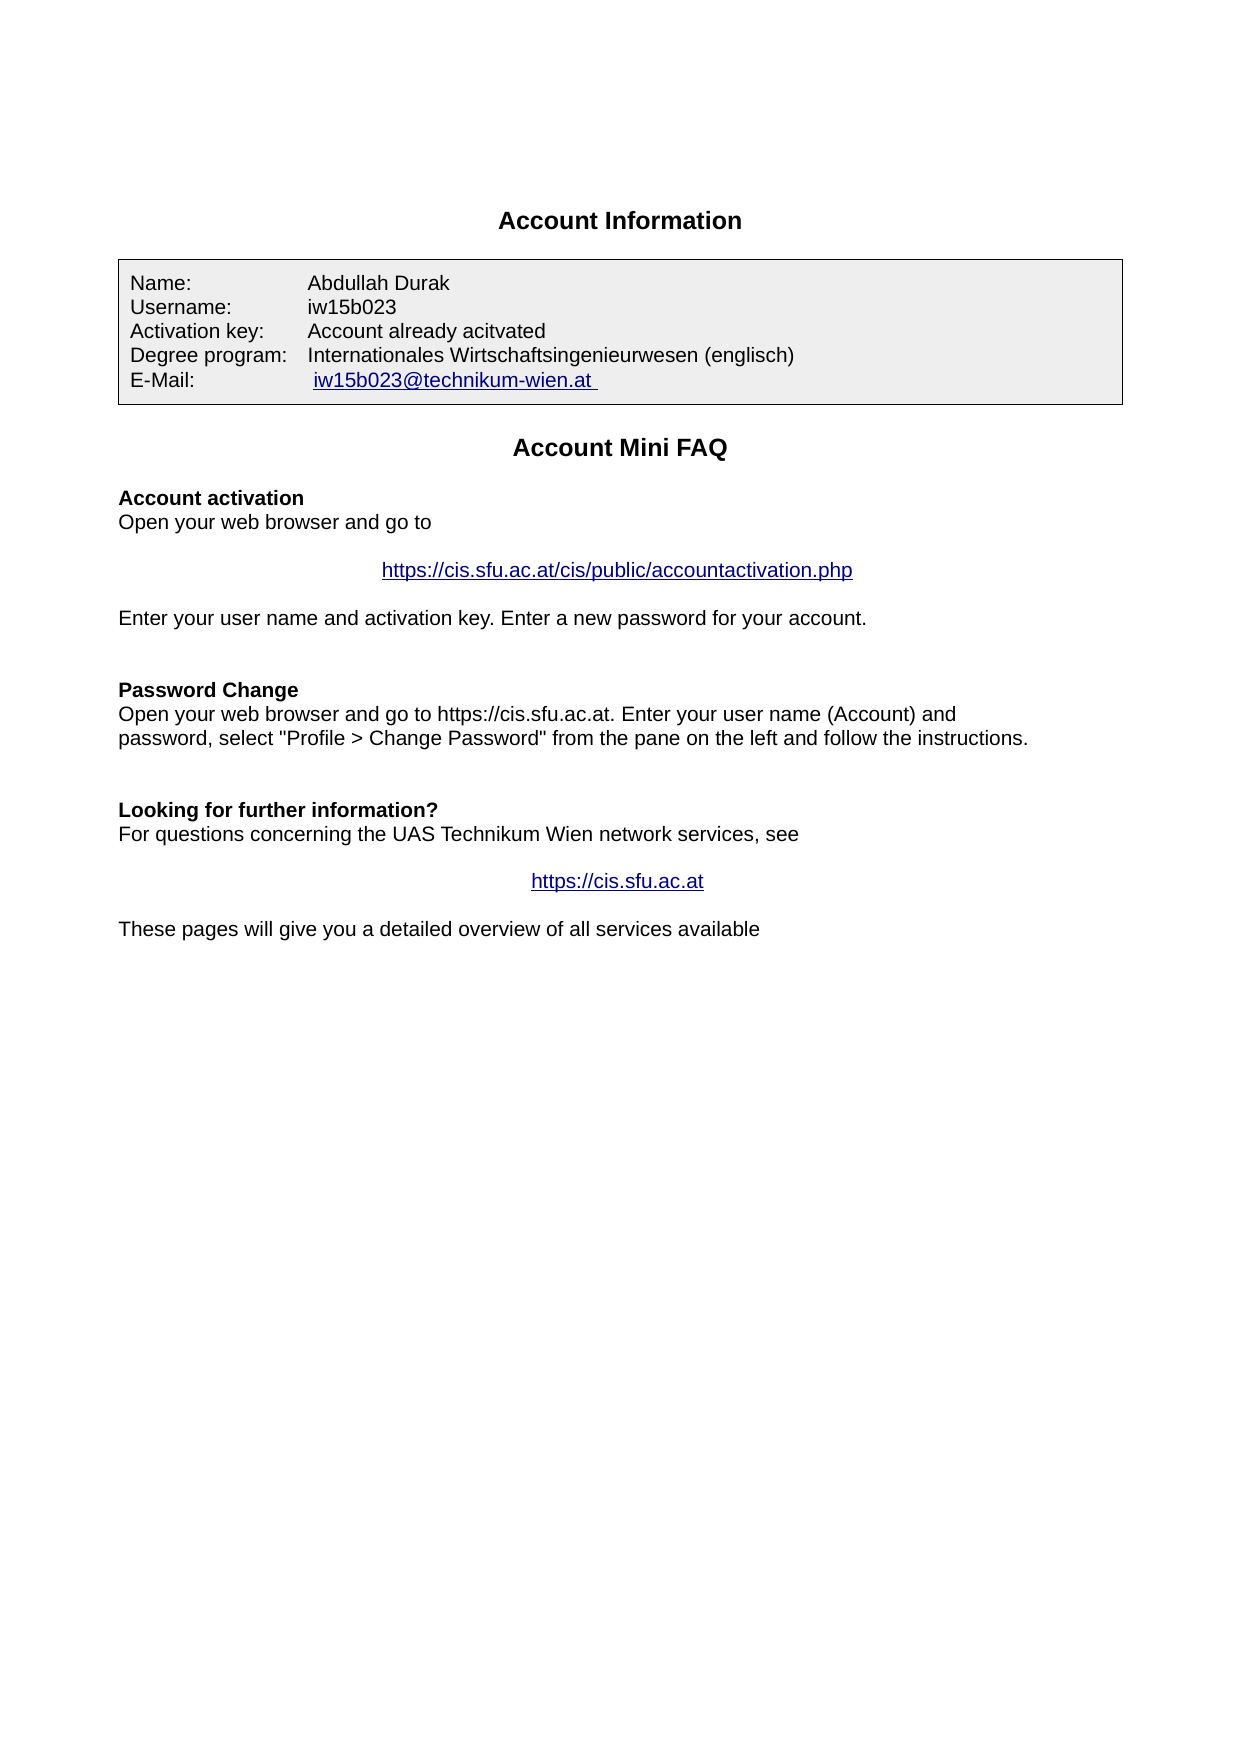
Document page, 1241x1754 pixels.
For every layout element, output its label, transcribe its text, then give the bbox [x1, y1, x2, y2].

text E-Mail: iw15b023@technikum-wien.at [119, 354, 1122, 404]
text Username: iw15b023 [119, 283, 1122, 307]
text Degree program: Internationales Wirtschaftsingenieurwesen (englisch) [119, 331, 1122, 354]
text For questions concerning the UAS Technikum Wien network services, see [118, 821, 1122, 845]
text Account Mini FAQ [118, 433, 1122, 462]
text password, select "Profile > Change Password" from the pane on the left and follow the instructions. [118, 726, 1122, 749]
text Looking for further information? [118, 797, 1122, 821]
text Activation key: Account already acitvated [119, 307, 1122, 331]
text Password Change [118, 678, 1122, 702]
text Open your web browser and go to https://cis.sfu.ac.at. Enter your user name (Account) and [118, 702, 1122, 726]
text Account Information [118, 206, 1122, 235]
text https://cis.sfu.ac.at/cis/public/accountactivation.php [118, 558, 1122, 582]
text These pages will give you a detailed overview of all services available [118, 917, 1122, 941]
text Enter your user name and activation key. Enter a new password for your account. [118, 606, 1122, 630]
text Name: Abdullah Durak [119, 260, 1122, 283]
text Open your web browser and go to [118, 510, 1122, 534]
text https://cis.sfu.ac.at [118, 869, 1122, 893]
text Account activation [118, 486, 1122, 510]
